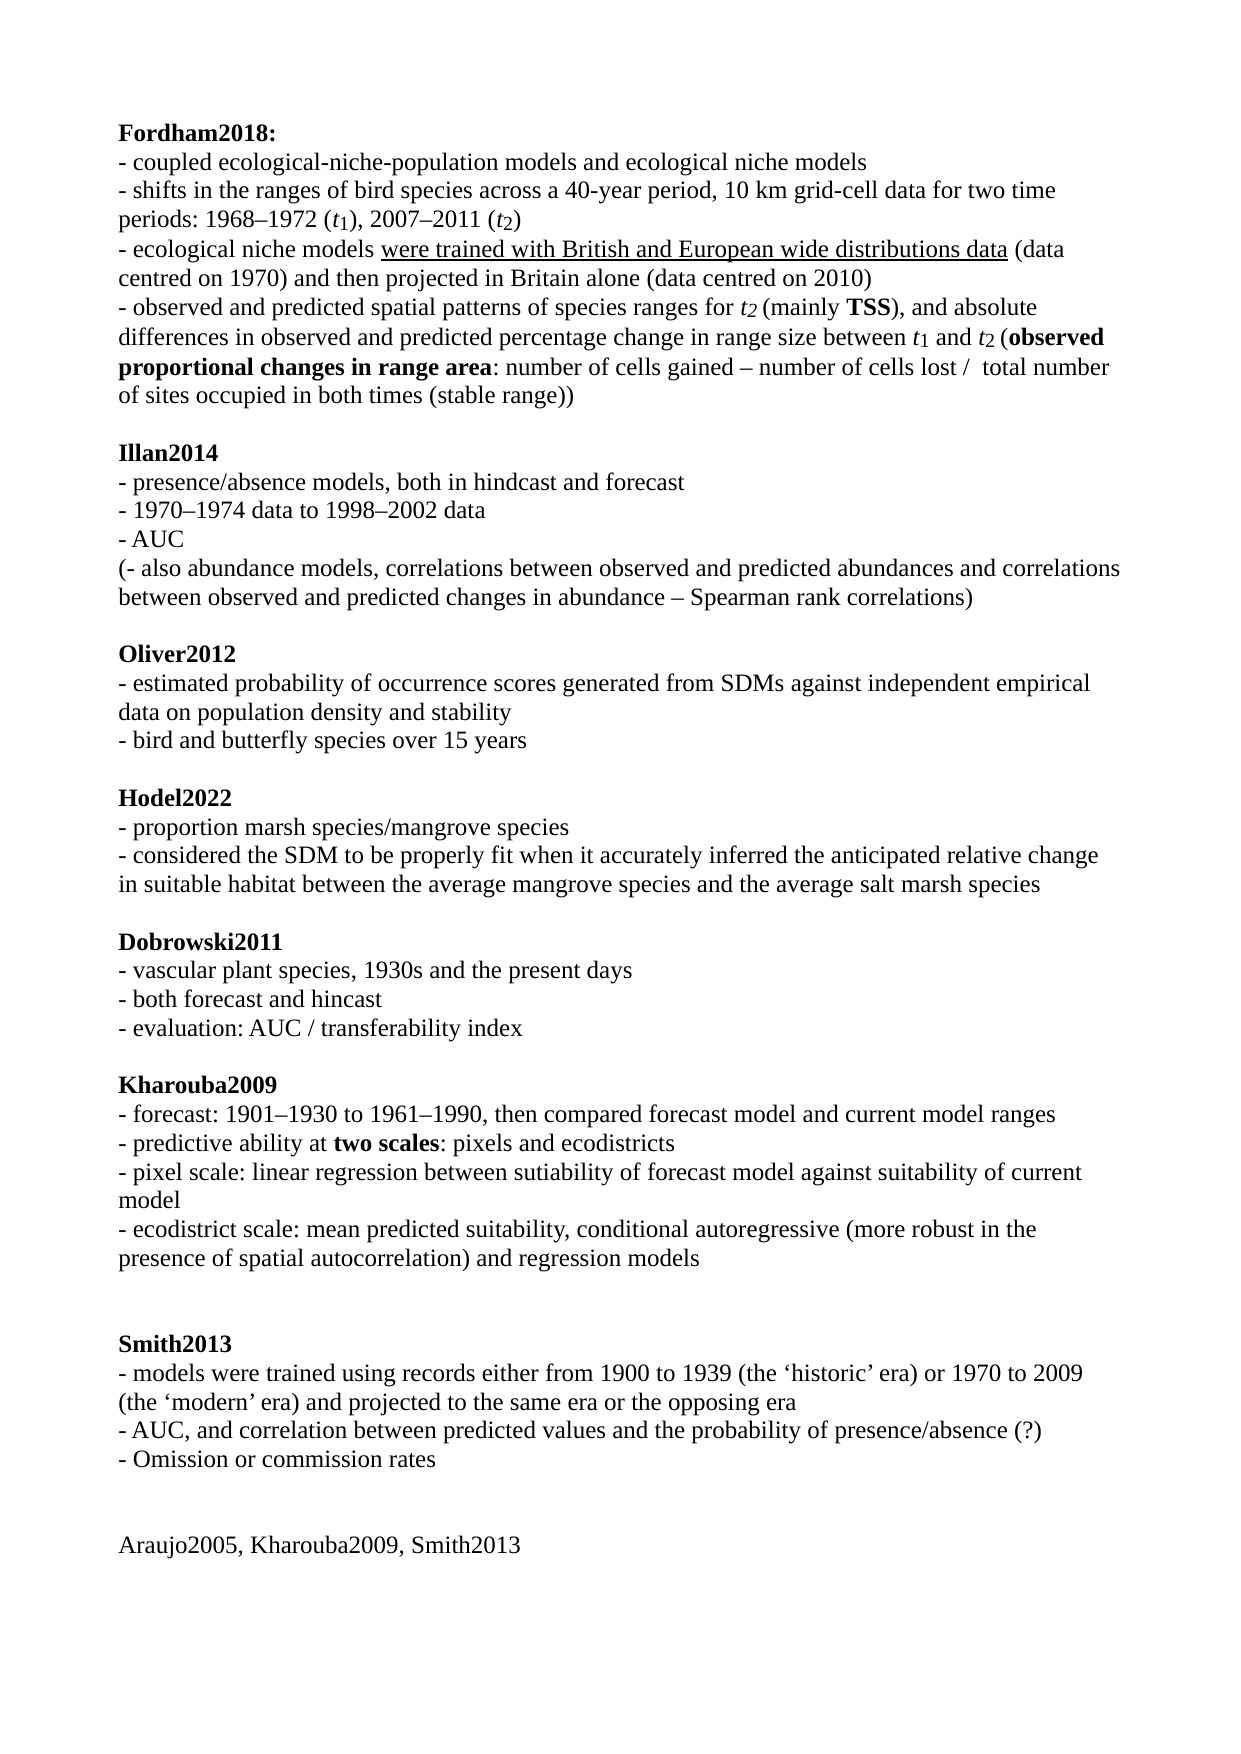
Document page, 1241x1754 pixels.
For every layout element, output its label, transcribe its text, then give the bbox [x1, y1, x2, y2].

text - bird and butterfly species over 15 years [118, 726, 1122, 754]
text - vascular plant species, 1930s and the present days [118, 956, 1122, 984]
text - evaluation: AUC / transferability index [118, 1013, 1122, 1042]
text Kharouba2009 [118, 1071, 1122, 1099]
text - AUC [118, 524, 1122, 553]
text - AUC, and correlation between predicted values and the probability of presence/absence (?) [118, 1416, 1122, 1444]
text - ecodistrict scale: mean predicted suitability, conditional autoregressive (more robust in the presence of spatial autocorrelation) and regression models [118, 1214, 1122, 1272]
text - predictive ability at two scales: pixels and ecodistricts [118, 1128, 1122, 1157]
text Illan2014 [118, 438, 1122, 467]
text - estimated probability of occurrence scores generated from SDMs against independent empirical data on population density and stability [118, 668, 1122, 726]
text Dobrowski2011 [118, 927, 1122, 956]
text - pixel scale: linear regression between sutiability of forecast model against suitability of current model [118, 1157, 1122, 1214]
text - coupled ecological-niche-population models and ecological niche models [118, 147, 1122, 176]
text Oliver2012 [118, 639, 1122, 668]
text - ecological niche models were trained with British and European wide distributions data (data centred on 1970) and then projected in Britain alone (data centred on 2010) [118, 234, 1122, 292]
text - proportion marsh species/mangrove species [118, 812, 1122, 841]
text Hodel2022 [118, 783, 1122, 812]
text - models were trained using records either from 1900 to 1939 (the ‘historic’ era) or 1970 to 2009 (the ‘modern’ era) and projected to the same era or the opposing era [118, 1358, 1122, 1416]
text (- also abundance models, correlations between observed and predicted abundances and correlations between observed and predicted changes in abundance – Spearman rank correlations) [118, 553, 1122, 611]
text - considered the SDM to be properly fit when it accurately inferred the anticipated relative change in suitable habitat between the average mangrove species and the average salt marsh species [118, 841, 1122, 898]
text - shifts in the ranges of bird species across a 40-year period, 10 km grid-cell data for two time periods: 1968–1972 (t1), 2007–2011 (t2) [118, 176, 1122, 234]
text - 1970–1974 data to 1998–2002 data [118, 496, 1122, 524]
text - forecast: 1901–1930 to 1961–1990, then compared forecast model and current model ranges [118, 1099, 1122, 1128]
text - Omission or commission rates [118, 1444, 1122, 1473]
text Araujo2005, Kharouba2009, Smith2013 [118, 1531, 1122, 1559]
text - presence/absence models, both in hindcast and forecast [118, 467, 1122, 496]
text - both forecast and hincast [118, 984, 1122, 1013]
text Fordham2018: [118, 118, 1122, 147]
text - observed and predicted spatial patterns of species ranges for t2 (mainly TSS), and absolute differences in observed and predicted percentage change in range size between t1 and t2 (observed proportional changes in range area: number of cells gained – number of cells lost / total number of sites occupied in both times (stable range)) [118, 292, 1122, 409]
text Smith2013 [118, 1329, 1122, 1358]
